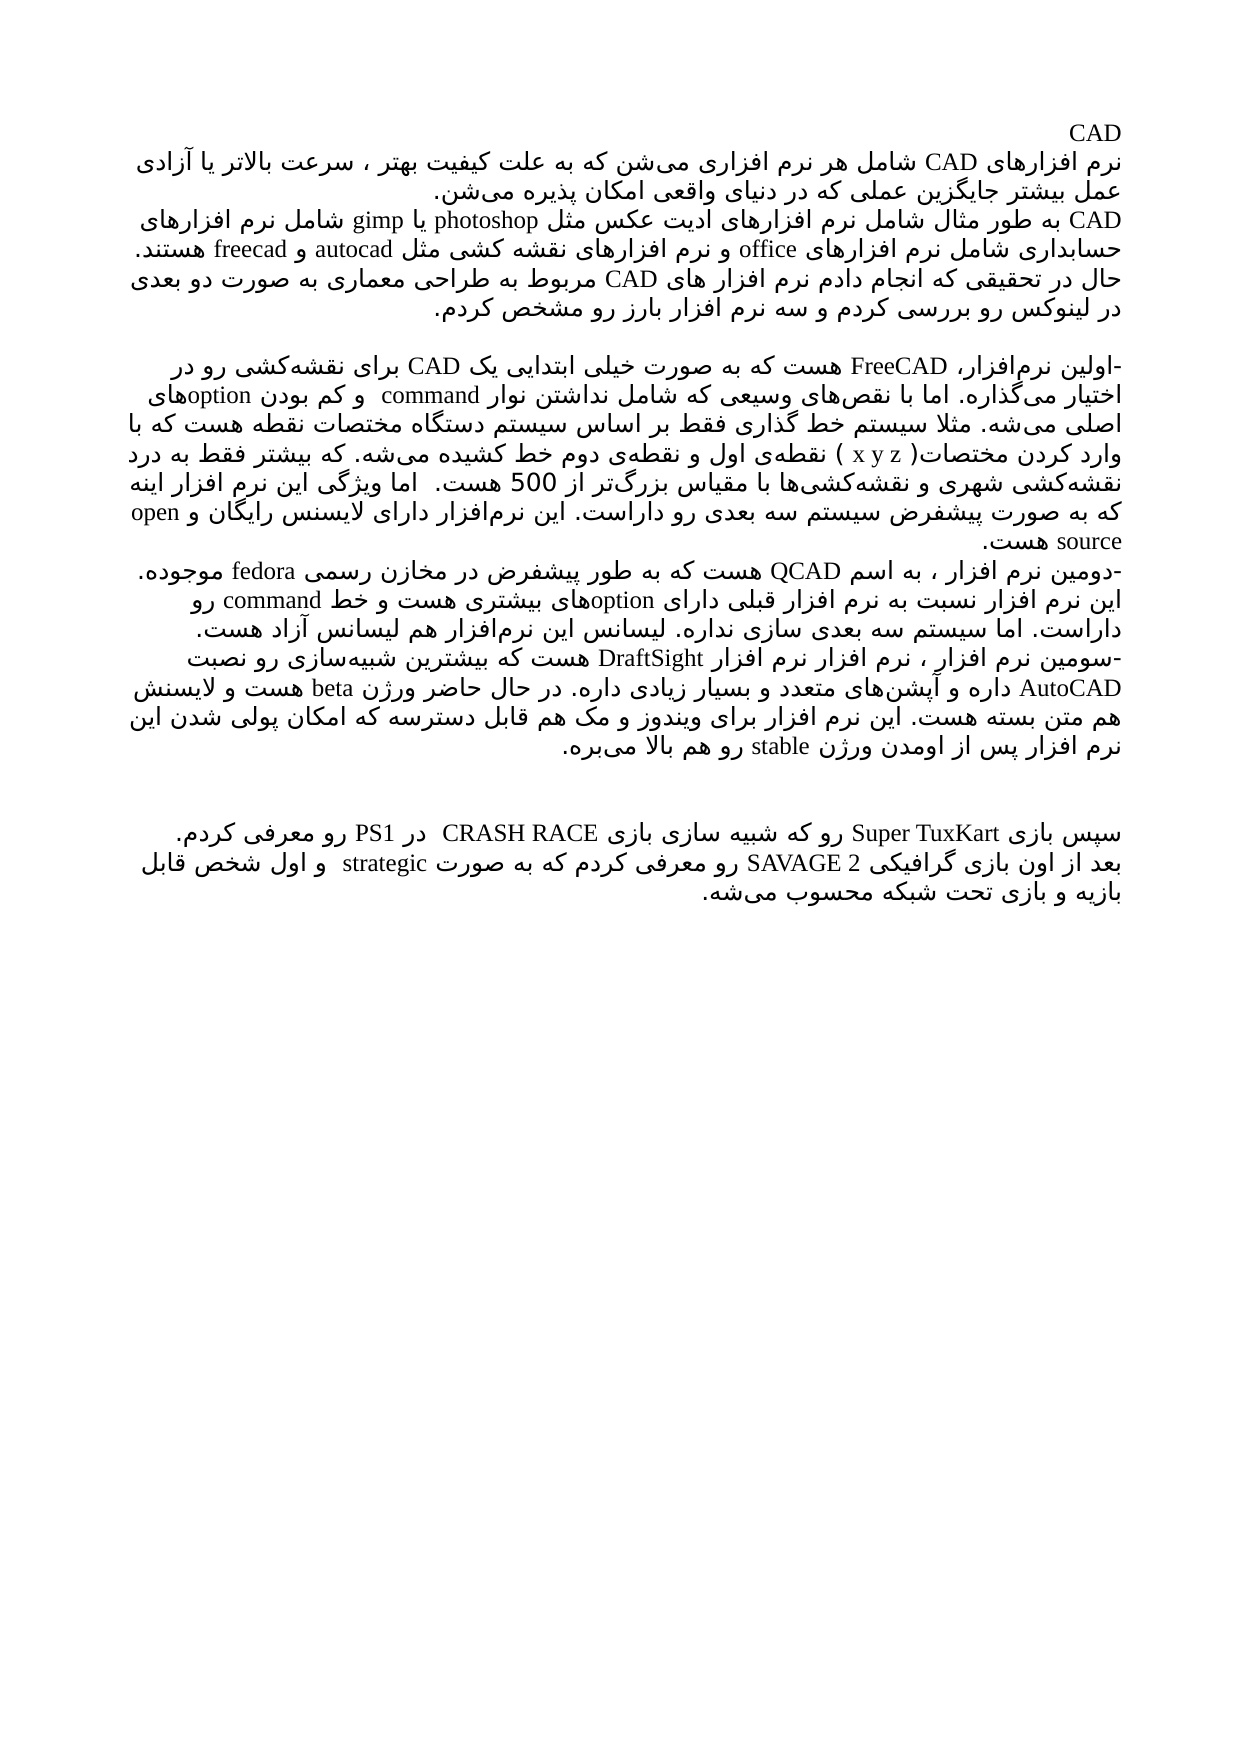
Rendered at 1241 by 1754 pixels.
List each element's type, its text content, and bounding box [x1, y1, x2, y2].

text -اولین نرم‌افزار، FreeCAD هست که به صورت خیلی ابتدایی یک CAD برای نقشه‌کشی رو در اختیار می‌گذاره. اما با نقص‌های وسیعی که شامل نداشتن نوار command و کم بودن optionهای اصلی می‌شه. مثلا سیستم خط گذاری فقط بر اساس سیستم دستگاه مختصات نقطه هست که با وارد کردن مختصات( x y z ) نقطه‌ی اول و نقطه‌ی دوم خط کشیده می‌شه. که بیشتر فقط به درد نقشه‌کشی شهری و نقشه‌کشی‌ها با مقیاس بزرگ‌تر از 500 هست. اما ویژگی این نرم افزار اینه که به صورت پیشفرض سیستم سه بعدی رو داراست. این نرم‌افزار دارای لایسنس رایگان و open source هست. [118, 351, 1122, 556]
text CAD به طور مثال شامل نرم افزار‌های ادیت عکس مثل photoshop یا gimp شامل نرم افزار‌های حسابداری شامل نرم افزار‌های office و نرم افزار‌های نقشه کشی مثل autocad و freecad هستند. [118, 205, 1122, 264]
text بعد از اون بازی گرافیکی SAVAGE 2 رو معرفی کردم که به صورت strategic و اول شخص قابل بازیه و بازی تحت شبکه محسوب می‌شه. [118, 848, 1122, 906]
text -دومین نرم افزار ، به اسم QCAD هست که به طور پیشفرض در مخازن رسمی fedora موجوده. این نرم افزار نسبت به نرم افزار قبلی دارای optionهای بیشتری هست و خط command رو داراست. اما سیستم سه بعدی سازی نداره. لیسانس این نرم‌افزار هم لیسانس آزاد هست. [118, 556, 1122, 643]
text سپس بازی Super TuxKart رو که شبیه سازی بازی CRASH RACE در PS1 رو معرفی کردم. [118, 818, 1122, 848]
text نرم افزار‌های CAD شامل هر نرم افزاری می‌شن که به علت کیفیت بهتر ، سرعت بالاتر یا آزادی عمل بیشتر جایگزین عملی که در دنیای واقعی امکان پذیره می‌شن. [118, 147, 1122, 205]
text CAD [118, 118, 1122, 147]
text -سومین نرم افزار ، نرم افزار نرم افزار DraftSight هست که بیشترین شبیه‌سازی رو نصبت AutoCAD داره و آپشن‌های متعدد و بسیار زیادی داره. در حال حاضر ورژن beta هست و لایسنش هم متن بسته هست. این نرم افزار برای ویندوز و مک هم قابل دسترسه که امکان پولی شدن این نرم افزار پس از اومدن ورژن stable رو هم بالا می‌بره. [118, 643, 1122, 760]
text حال در تحقیقی که انجام دادم نرم افزار ‌های CAD مربوط به طراحی معماری به صورت دو بعدی در لینوکس رو بررسی کردم و سه نرم افزار بارز رو مشخص کردم. [118, 264, 1122, 322]
